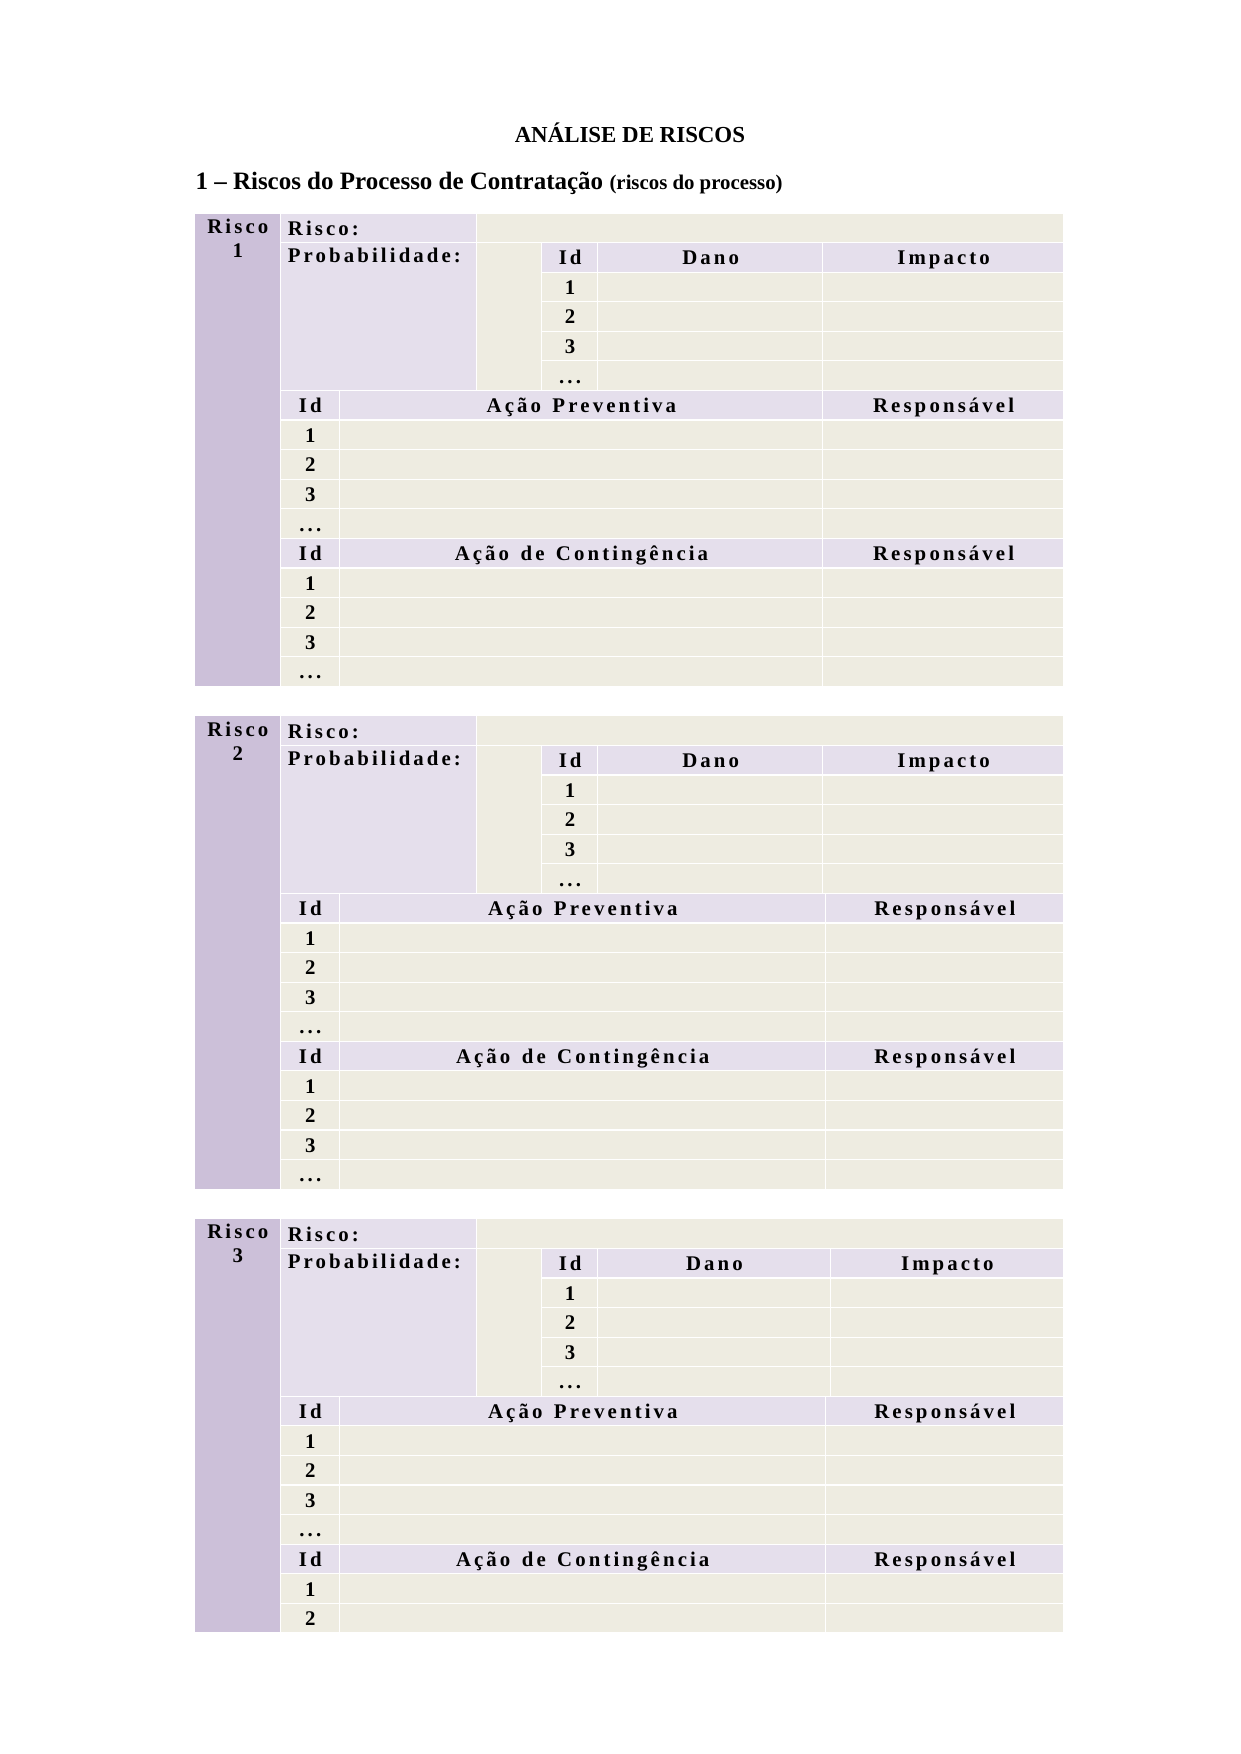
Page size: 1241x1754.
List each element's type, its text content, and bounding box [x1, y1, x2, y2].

table_cell [340, 1574, 825, 1603]
table_cell [598, 776, 822, 804]
table_cell Ação de Contingência [340, 1545, 825, 1573]
table_cell 1 [281, 1426, 339, 1455]
table_cell [823, 864, 1063, 893]
table_cell [598, 1308, 830, 1337]
table_cell Risco: [281, 716, 476, 745]
table_cell [826, 953, 1063, 982]
table_cell ... [542, 864, 597, 893]
table_cell [598, 1338, 830, 1366]
table_cell 1 [281, 1574, 339, 1603]
table_cell [831, 1367, 1063, 1396]
table_cell [195, 1190, 1063, 1218]
table_cell Probabilidade: [281, 1249, 476, 1396]
table_cell [340, 1426, 825, 1455]
table_cell [823, 421, 1063, 449]
table_cell Ação Preventiva [340, 1397, 825, 1425]
table_cell Id [281, 1042, 339, 1070]
table_cell [826, 1456, 1063, 1484]
table_cell [340, 657, 822, 686]
table_cell Dano [598, 243, 822, 272]
table_cell 3 [281, 1131, 339, 1159]
table_cell [340, 1604, 825, 1632]
table_cell [477, 243, 541, 390]
table_cell [477, 1249, 541, 1396]
text 1 – Riscos do Processo de Contratação (riscos do processo) [195, 165, 1064, 195]
table_cell [340, 598, 822, 627]
table_cell [340, 953, 825, 982]
table_cell [826, 1101, 1063, 1129]
table_cell [340, 1515, 825, 1544]
table_cell 3 [281, 480, 339, 508]
table_cell [826, 1604, 1063, 1632]
table_cell Probabilidade: [281, 746, 476, 893]
table_cell ... [281, 1160, 339, 1189]
table_cell Impacto [831, 1249, 1063, 1277]
table_cell [598, 1367, 830, 1396]
table_cell 3 [542, 835, 597, 863]
table_cell 1 [281, 924, 339, 952]
table_cell [340, 1486, 825, 1514]
table_cell [340, 1012, 825, 1041]
table_cell [831, 1338, 1063, 1366]
table_cell [823, 509, 1063, 538]
table_cell 1 [542, 273, 597, 301]
table_cell [823, 480, 1063, 508]
table_cell 2 [542, 302, 597, 331]
table_cell [340, 1160, 825, 1189]
table_cell [598, 302, 822, 331]
table_cell 2 [281, 1101, 339, 1129]
table_cell [340, 628, 822, 656]
table_cell [477, 1219, 1063, 1248]
table_cell [598, 1279, 830, 1307]
table_cell [340, 983, 825, 1011]
table_cell ... [281, 509, 339, 538]
table_cell [826, 1486, 1063, 1514]
table_cell 2 [281, 450, 339, 479]
table_cell 1 [281, 1071, 339, 1100]
table_cell [823, 805, 1063, 834]
table_cell [823, 273, 1063, 301]
table_cell 1 [281, 569, 339, 597]
table_cell [598, 835, 822, 863]
table_cell 3 [281, 1486, 339, 1514]
text ANÁLISE DE RISCOS [195, 118, 1064, 148]
table_cell Ação de Contingência [340, 539, 822, 567]
table_cell [826, 983, 1063, 1011]
table_cell [477, 716, 1063, 745]
table_cell Ação Preventiva [340, 894, 825, 922]
table_cell Impacto [823, 746, 1063, 774]
table_cell ... [281, 1012, 339, 1041]
table_cell [340, 1131, 825, 1159]
table_header Risco 1 [195, 214, 280, 686]
table_cell Id [542, 1249, 597, 1277]
table_cell [477, 746, 541, 893]
table_cell [823, 628, 1063, 656]
table_cell [823, 776, 1063, 804]
table_cell [823, 569, 1063, 597]
table_cell [826, 1574, 1063, 1603]
table_cell Dano [598, 746, 822, 774]
table_cell [340, 1101, 825, 1129]
table_cell [826, 924, 1063, 952]
table_cell [831, 1308, 1063, 1337]
table_cell Dano [598, 1249, 830, 1277]
table_cell 1 [281, 421, 339, 449]
table_cell [340, 1071, 825, 1100]
table_cell [195, 687, 1063, 715]
table_cell [823, 361, 1063, 390]
table_cell Ação Preventiva [340, 391, 822, 419]
table_cell [340, 509, 822, 538]
table_cell 2 [281, 598, 339, 627]
table_cell [823, 332, 1063, 360]
table_cell Id [281, 539, 339, 567]
table_cell Risco 2 [195, 716, 280, 1189]
table_cell Risco 3 [195, 1219, 280, 1632]
table_cell [826, 1160, 1063, 1189]
table_cell [340, 450, 822, 479]
table_cell [823, 450, 1063, 479]
table_cell [826, 1012, 1063, 1041]
table_cell Risco: [281, 1219, 476, 1248]
table_header Risco: [281, 214, 476, 242]
table_cell [340, 480, 822, 508]
table_cell Responsável [826, 1545, 1063, 1573]
table_cell [598, 332, 822, 360]
table_cell 2 [281, 1604, 339, 1632]
table_cell [598, 273, 822, 301]
table_cell Ação de Contingência [340, 1042, 825, 1070]
table_cell 3 [542, 332, 597, 360]
table_cell [598, 805, 822, 834]
table_cell [826, 1131, 1063, 1159]
table_header [477, 214, 1063, 242]
table_cell Id [281, 1397, 339, 1425]
table_cell [340, 421, 822, 449]
table_cell Id [542, 243, 597, 272]
table_cell Responsável [826, 894, 1063, 922]
table_cell Id [281, 1545, 339, 1573]
table_cell 3 [281, 628, 339, 656]
table_cell [831, 1279, 1063, 1307]
table_cell Id [542, 746, 597, 774]
table_cell [823, 657, 1063, 686]
table_cell ... [542, 1367, 597, 1396]
table_cell [823, 302, 1063, 331]
table_cell [826, 1515, 1063, 1544]
table_cell Impacto [823, 243, 1063, 272]
table_cell [340, 569, 822, 597]
table_cell [823, 598, 1063, 627]
table_cell 2 [542, 1308, 597, 1337]
table_cell [598, 361, 822, 390]
table_cell Responsável [826, 1042, 1063, 1070]
table_cell [826, 1071, 1063, 1100]
table_cell 2 [281, 953, 339, 982]
table_cell 3 [281, 983, 339, 1011]
table_cell Id [281, 391, 339, 419]
table_cell 2 [281, 1456, 339, 1484]
table_cell [826, 1426, 1063, 1455]
table_cell ... [281, 1515, 339, 1544]
table_cell Responsável [823, 391, 1063, 419]
table_cell ... [542, 361, 597, 390]
table_cell [340, 924, 825, 952]
table_cell Id [281, 894, 339, 922]
table_cell 2 [542, 805, 597, 834]
table_cell [340, 1456, 825, 1484]
table_cell ... [281, 657, 339, 686]
table_cell [598, 864, 822, 893]
table_cell 3 [542, 1338, 597, 1366]
table_cell [823, 835, 1063, 863]
table_cell 1 [542, 1279, 597, 1307]
table_cell Responsável [823, 539, 1063, 567]
table_cell 1 [542, 776, 597, 804]
table_cell Responsável [826, 1397, 1063, 1425]
table_cell Probabilidade: [281, 243, 476, 390]
